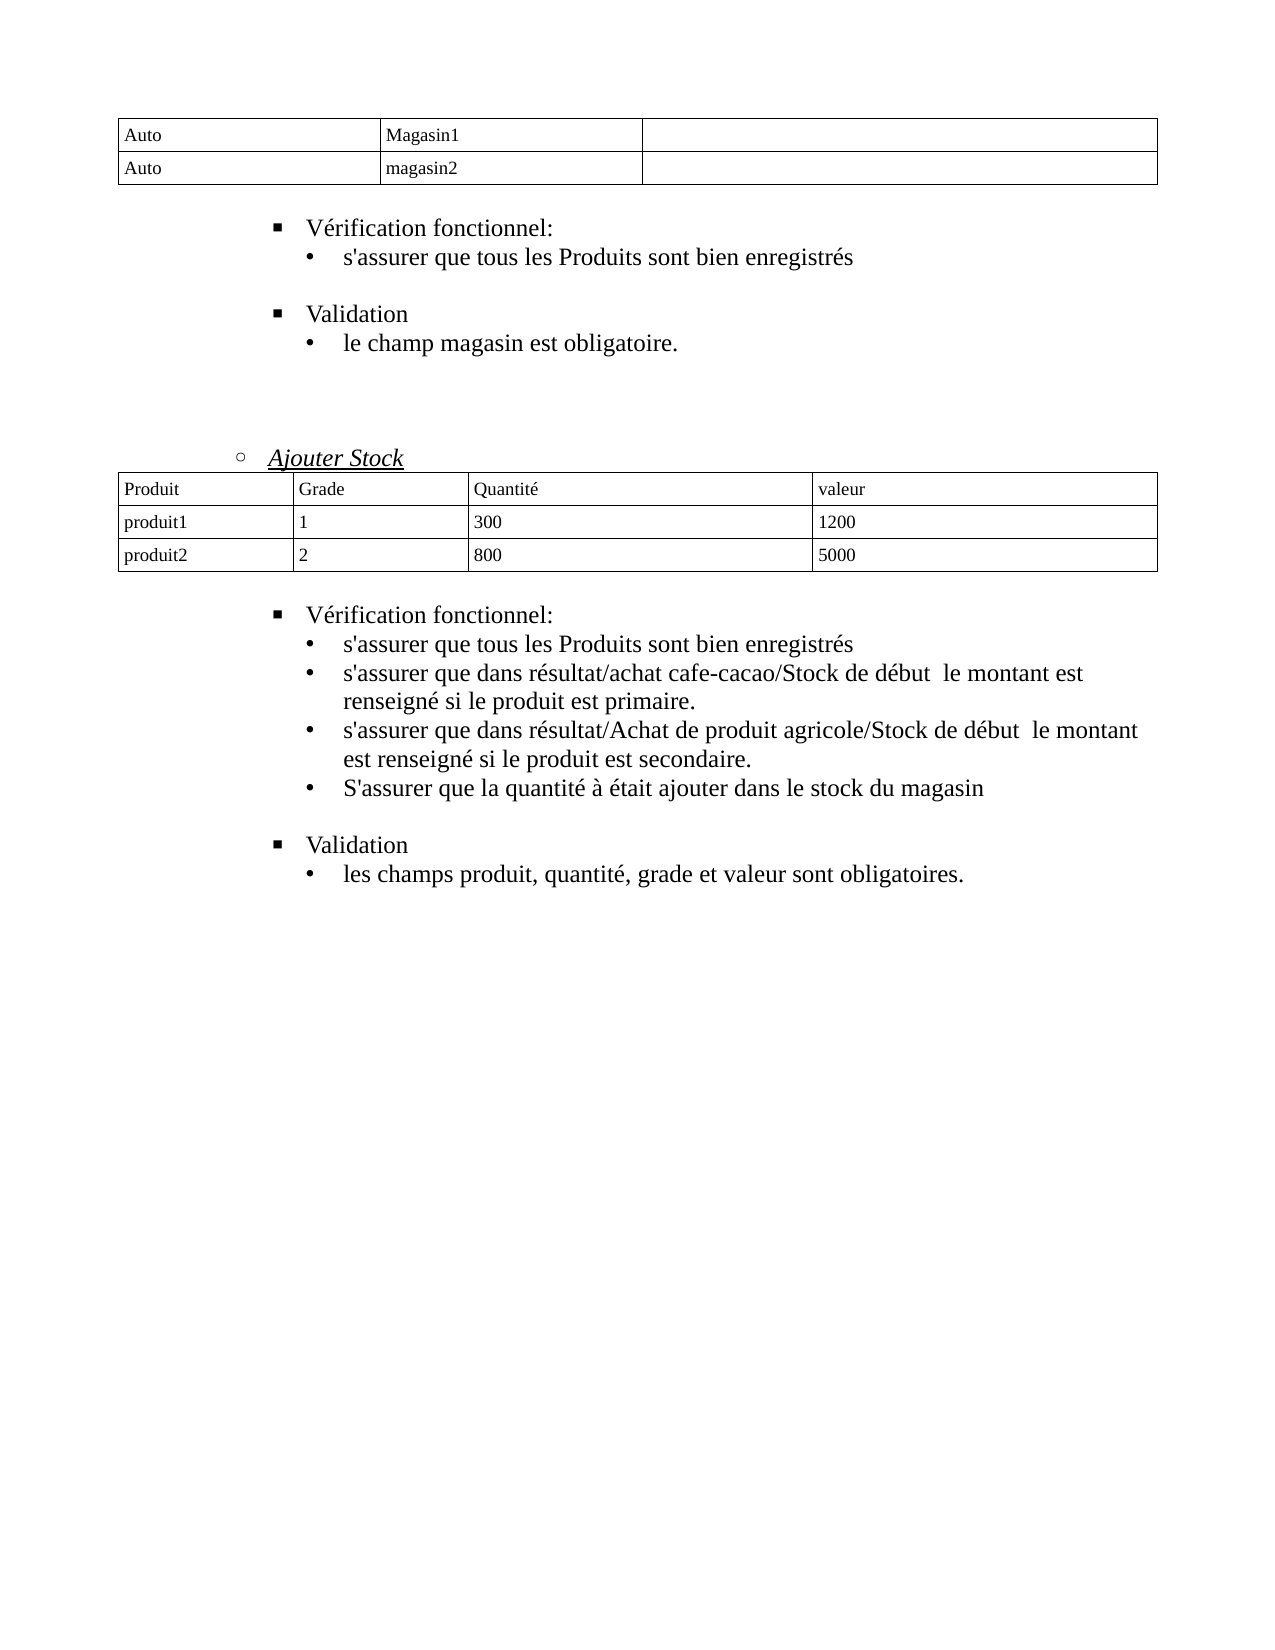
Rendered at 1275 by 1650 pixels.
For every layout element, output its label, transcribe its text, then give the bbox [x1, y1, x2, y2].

table_cell 5000 [813, 539, 1157, 571]
table_cell Auto [119, 152, 380, 184]
list S'assurer que la quantité à était ajouter dans le stock du magasin [306, 773, 1157, 801]
table_cell Auto [119, 119, 380, 151]
table_cell [643, 152, 1157, 184]
list le champ magasin est obligatoire. [306, 328, 1157, 357]
table_cell Magasin1 [381, 119, 642, 151]
table_cell produit2 [119, 539, 293, 571]
table_cell 2 [294, 539, 468, 571]
list Vérification fonctionnel: [268, 213, 1157, 242]
table_header Grade [294, 473, 468, 505]
table_cell [643, 119, 1157, 151]
table_cell magasin2 [381, 152, 642, 184]
list les champs produit, quantité, grade et valeur sont obligatoires. [306, 859, 1157, 888]
table_cell 300 [469, 506, 812, 538]
list s'assurer que dans résultat/Achat de produit agricole/Stock de début le montant est renseigné si le produit est secondaire. [306, 715, 1157, 773]
list Vérification fonctionnel: [268, 600, 1157, 629]
table_cell 1 [294, 506, 468, 538]
table_header Produit [119, 473, 293, 505]
table_header valeur [813, 473, 1157, 505]
table_header Quantité [469, 473, 812, 505]
list s'assurer que tous les Produits sont bien enregistrés [306, 242, 1157, 271]
table_cell 800 [469, 539, 812, 571]
list Ajouter Stock [231, 443, 1157, 472]
list Validation [268, 299, 1157, 328]
table_cell produit1 [119, 506, 293, 538]
table_cell 1200 [813, 506, 1157, 538]
list Validation [268, 830, 1157, 859]
list s'assurer que dans résultat/achat cafe-cacao/Stock de début le montant est renseigné si le produit est primaire. [306, 658, 1157, 715]
list s'assurer que tous les Produits sont bien enregistrés [306, 629, 1157, 658]
